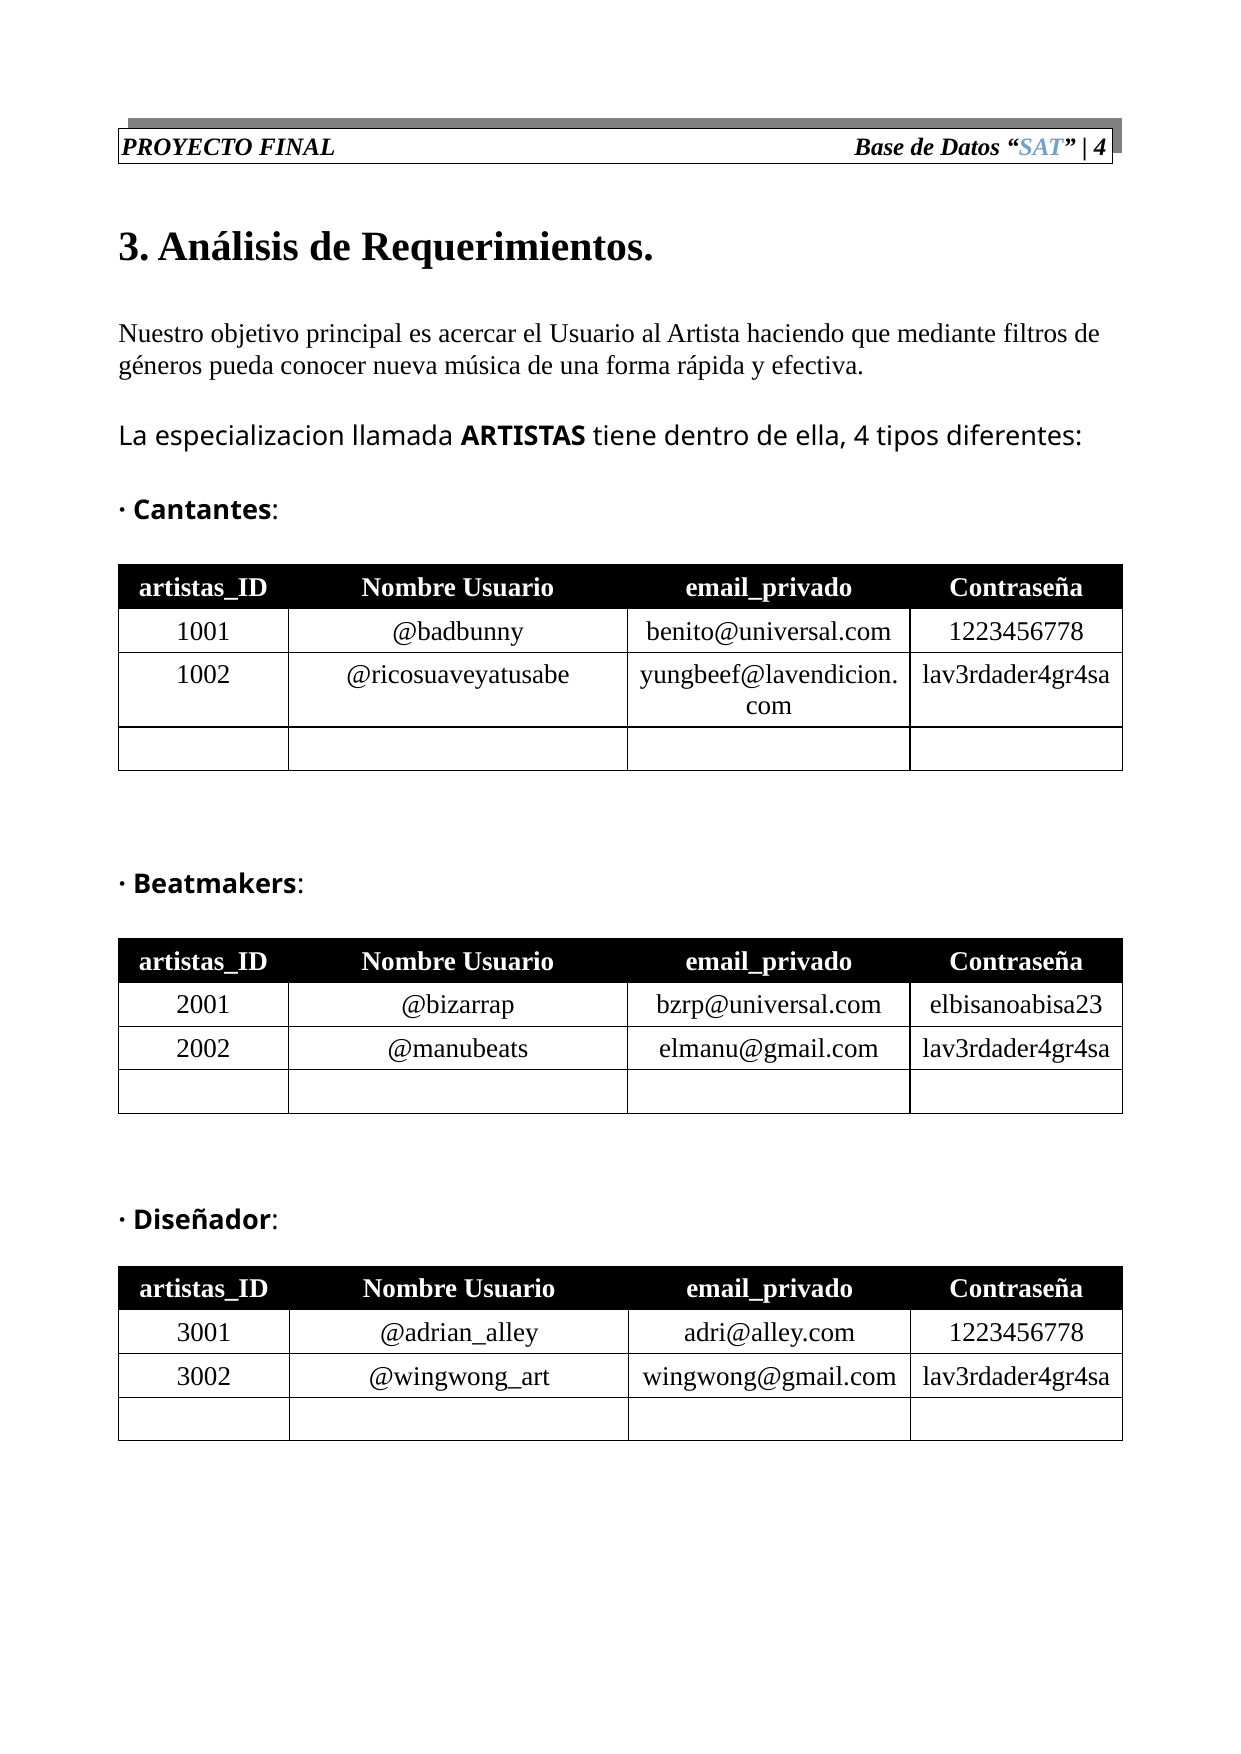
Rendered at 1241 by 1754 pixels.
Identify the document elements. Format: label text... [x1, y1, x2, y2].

table_header artistas_ID [119, 565, 288, 608]
text · Beatmakers: [118, 864, 1122, 901]
table_cell [119, 1398, 289, 1440]
table_cell [911, 728, 1122, 770]
table_cell @ricosuaveyatusabe [289, 653, 627, 726]
table_cell adri@alley.com [629, 1310, 910, 1353]
table_cell [290, 1398, 628, 1440]
table_cell [628, 1070, 909, 1113]
table_header Nombre Usuario [290, 1267, 628, 1309]
table_cell wingwong@gmail.com [629, 1354, 910, 1397]
table_cell 2001 [119, 983, 288, 1026]
table_header Contraseña [911, 939, 1122, 982]
text 3. Análisis de Requerimientos. [118, 222, 1122, 270]
table_header Contraseña [911, 1267, 1122, 1309]
table_cell elbisanoabisa23 [911, 983, 1122, 1026]
table_cell [289, 1070, 627, 1113]
table_cell [289, 728, 627, 770]
table_cell @adrian_alley [290, 1310, 628, 1353]
text · Cantantes: [118, 491, 1122, 527]
table_header Nombre Usuario [289, 565, 627, 608]
table_cell @bizarrap [289, 983, 627, 1026]
table_header artistas_ID [119, 1267, 289, 1309]
table_cell 3002 [119, 1354, 289, 1397]
table_cell [119, 1070, 288, 1113]
table_cell [628, 728, 909, 770]
table_cell [911, 1398, 1122, 1440]
table_cell yungbeef@lavendicion.com [628, 653, 909, 726]
table_cell [119, 728, 288, 770]
table_cell elmanu@gmail.com [628, 1027, 909, 1069]
table_cell 2002 [119, 1027, 288, 1069]
table_header email_privado [628, 939, 909, 982]
table_cell @wingwong_art [290, 1354, 628, 1397]
text La especializacion llamada ARTISTAS tiene dentro de ella, 4 tipos diferentes: [118, 417, 1122, 454]
table_cell lav3rdader4gr4sa [911, 653, 1122, 726]
table_header Contraseña [911, 565, 1122, 608]
table_cell [911, 1070, 1122, 1113]
table_cell 1223456778 [911, 1310, 1122, 1353]
table_cell 1223456778 [911, 609, 1122, 652]
text · Diseñador: [118, 1200, 1122, 1237]
table_cell 1001 [119, 609, 288, 652]
table_cell @badbunny [289, 609, 627, 652]
text Nuestro objetivo principal es acercar el Usuario al Artista haciendo que mediante filtros de géneros pueda conocer nueva música de una forma rápida y efectiva. [118, 318, 1122, 380]
table_cell lav3rdader4gr4sa [911, 1354, 1122, 1397]
table_cell lav3rdader4gr4sa [911, 1027, 1122, 1069]
table_cell benito@universal.com [628, 609, 909, 652]
table_cell [629, 1398, 910, 1440]
table_header email_privado [628, 565, 909, 608]
table_header artistas_ID [119, 939, 288, 982]
table_header Nombre Usuario [289, 939, 627, 982]
table_cell 1002 [119, 653, 288, 726]
table_cell bzrp@universal.com [628, 983, 909, 1026]
table_cell @manubeats [289, 1027, 627, 1069]
table_header email_privado [629, 1267, 910, 1309]
table_cell 3001 [119, 1310, 289, 1353]
